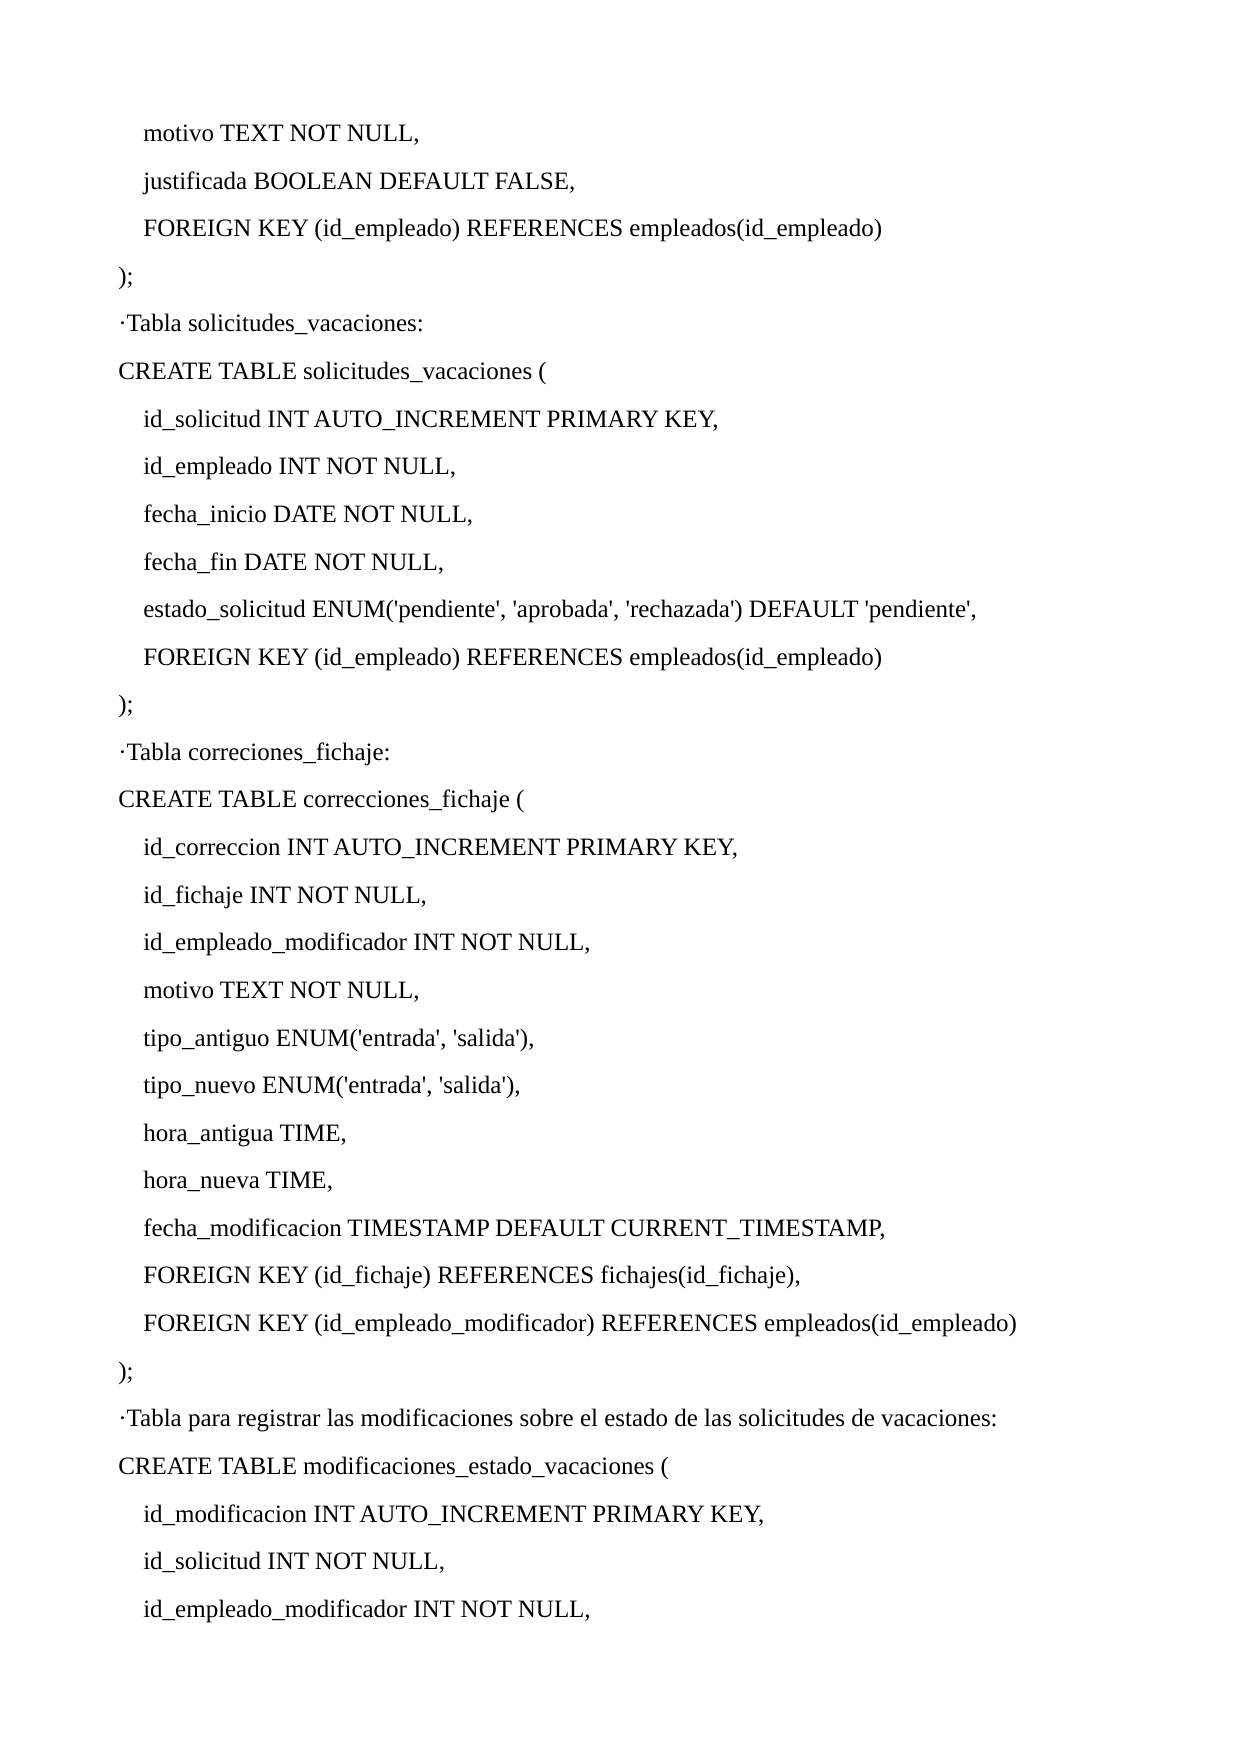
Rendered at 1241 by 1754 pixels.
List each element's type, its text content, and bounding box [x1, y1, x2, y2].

text FOREIGN KEY (id_empleado) REFERENCES empleados(id_empleado) [118, 213, 1122, 242]
text ); [118, 689, 1122, 718]
text ); [118, 261, 1122, 290]
text motivo TEXT NOT NULL, [118, 975, 1122, 1004]
text FOREIGN KEY (id_empleado) REFERENCES empleados(id_empleado) [118, 642, 1122, 671]
text fecha_inicio DATE NOT NULL, [118, 499, 1122, 528]
text id_solicitud INT NOT NULL, [118, 1546, 1122, 1575]
text CREATE TABLE modificaciones_estado_vacaciones ( [118, 1451, 1122, 1480]
text fecha_modificacion TIMESTAMP DEFAULT CURRENT_TIMESTAMP, [118, 1213, 1122, 1242]
text tipo_antiguo ENUM('entrada', 'salida'), [118, 1023, 1122, 1051]
text hora_antigua TIME, [118, 1118, 1122, 1147]
text ·Tabla solicitudes_vacaciones: [118, 308, 1122, 337]
text tipo_nuevo ENUM('entrada', 'salida'), [118, 1070, 1122, 1099]
text ·Tabla correciones_fichaje: [118, 737, 1122, 766]
text FOREIGN KEY (id_empleado_modificador) REFERENCES empleados(id_empleado) [118, 1308, 1122, 1337]
text hora_nueva TIME, [118, 1165, 1122, 1194]
text estado_solicitud ENUM('pendiente', 'aprobada', 'rechazada') DEFAULT 'pendiente', [118, 594, 1122, 623]
text ·Tabla para registrar las modificaciones sobre el estado de las solicitudes de vacaciones: [118, 1403, 1122, 1432]
text id_empleado_modificador INT NOT NULL, [118, 927, 1122, 956]
text fecha_fin DATE NOT NULL, [118, 547, 1122, 575]
text id_empleado INT NOT NULL, [118, 451, 1122, 480]
text id_correccion INT AUTO_INCREMENT PRIMARY KEY, [118, 832, 1122, 861]
text CREATE TABLE solicitudes_vacaciones ( [118, 356, 1122, 385]
text id_empleado_modificador INT NOT NULL, [118, 1594, 1122, 1623]
text motivo TEXT NOT NULL, [118, 118, 1122, 147]
text FOREIGN KEY (id_fichaje) REFERENCES fichajes(id_fichaje), [118, 1261, 1122, 1289]
text justificada BOOLEAN DEFAULT FALSE, [118, 166, 1122, 194]
text id_solicitud INT AUTO_INCREMENT PRIMARY KEY, [118, 404, 1122, 432]
text ); [118, 1356, 1122, 1384]
text CREATE TABLE correcciones_fichaje ( [118, 784, 1122, 813]
text id_fichaje INT NOT NULL, [118, 880, 1122, 908]
text id_modificacion INT AUTO_INCREMENT PRIMARY KEY, [118, 1499, 1122, 1527]
